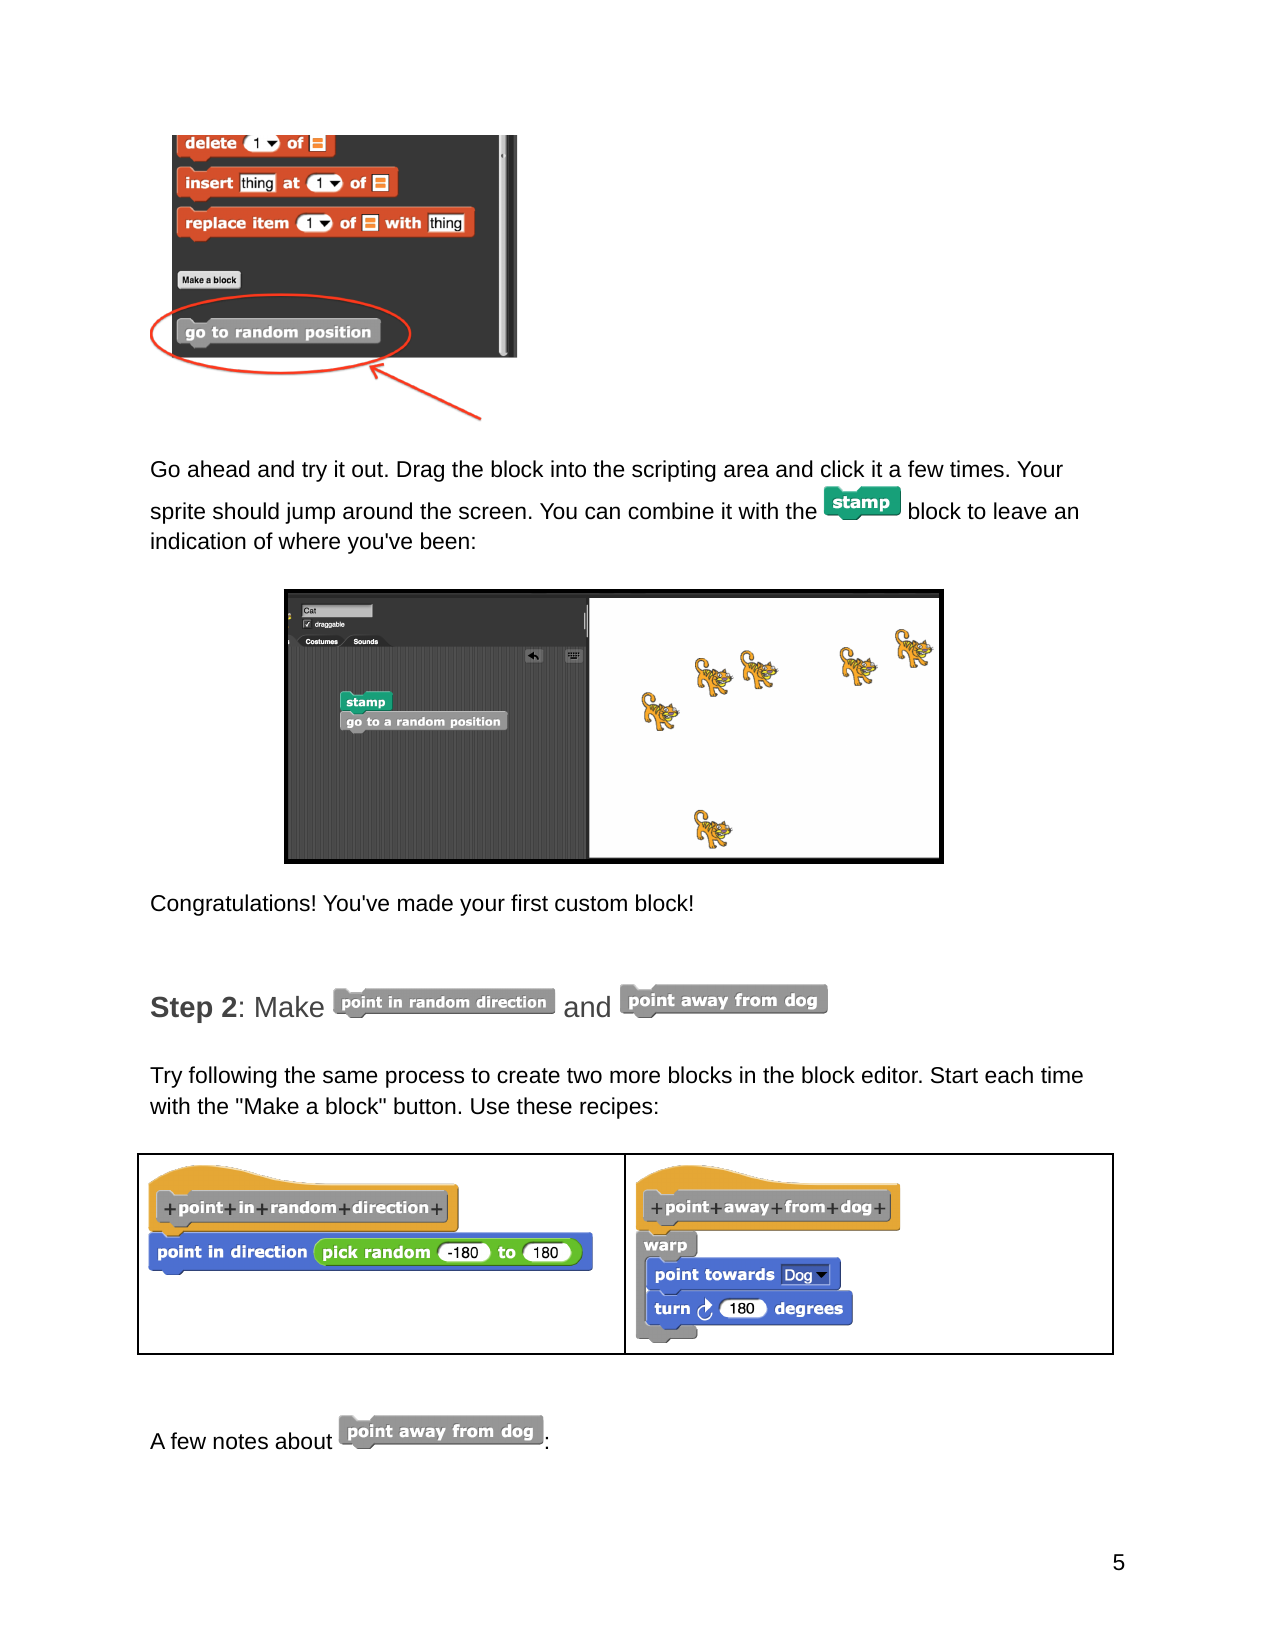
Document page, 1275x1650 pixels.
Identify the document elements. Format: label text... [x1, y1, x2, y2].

picture [333, 988, 555, 1018]
table_header [139, 1155, 624, 1353]
text Congratulations! You've made your first custom block! [150, 860, 1125, 917]
picture [635, 1165, 901, 1343]
picture [288, 593, 939, 859]
picture [823, 486, 901, 520]
picture [620, 984, 828, 1018]
subtitle Step 2: Make and [150, 984, 1125, 1024]
picture [338, 1415, 544, 1449]
text A few notes about : [150, 1416, 1125, 1454]
picture [148, 1165, 593, 1275]
table_header [626, 1155, 1112, 1353]
text Try following the same process to create two more blocks in the block editor. Start each time with the "Make a block" button. Use these recipes: [150, 1062, 1125, 1119]
text Go ahead and try it out. Drag the block into the scripting area and click it a few times. Your sprite should jump around the screen. You can combine it with the block to leave an indication of where you've been: [150, 456, 1125, 554]
picture [150, 135, 518, 422]
